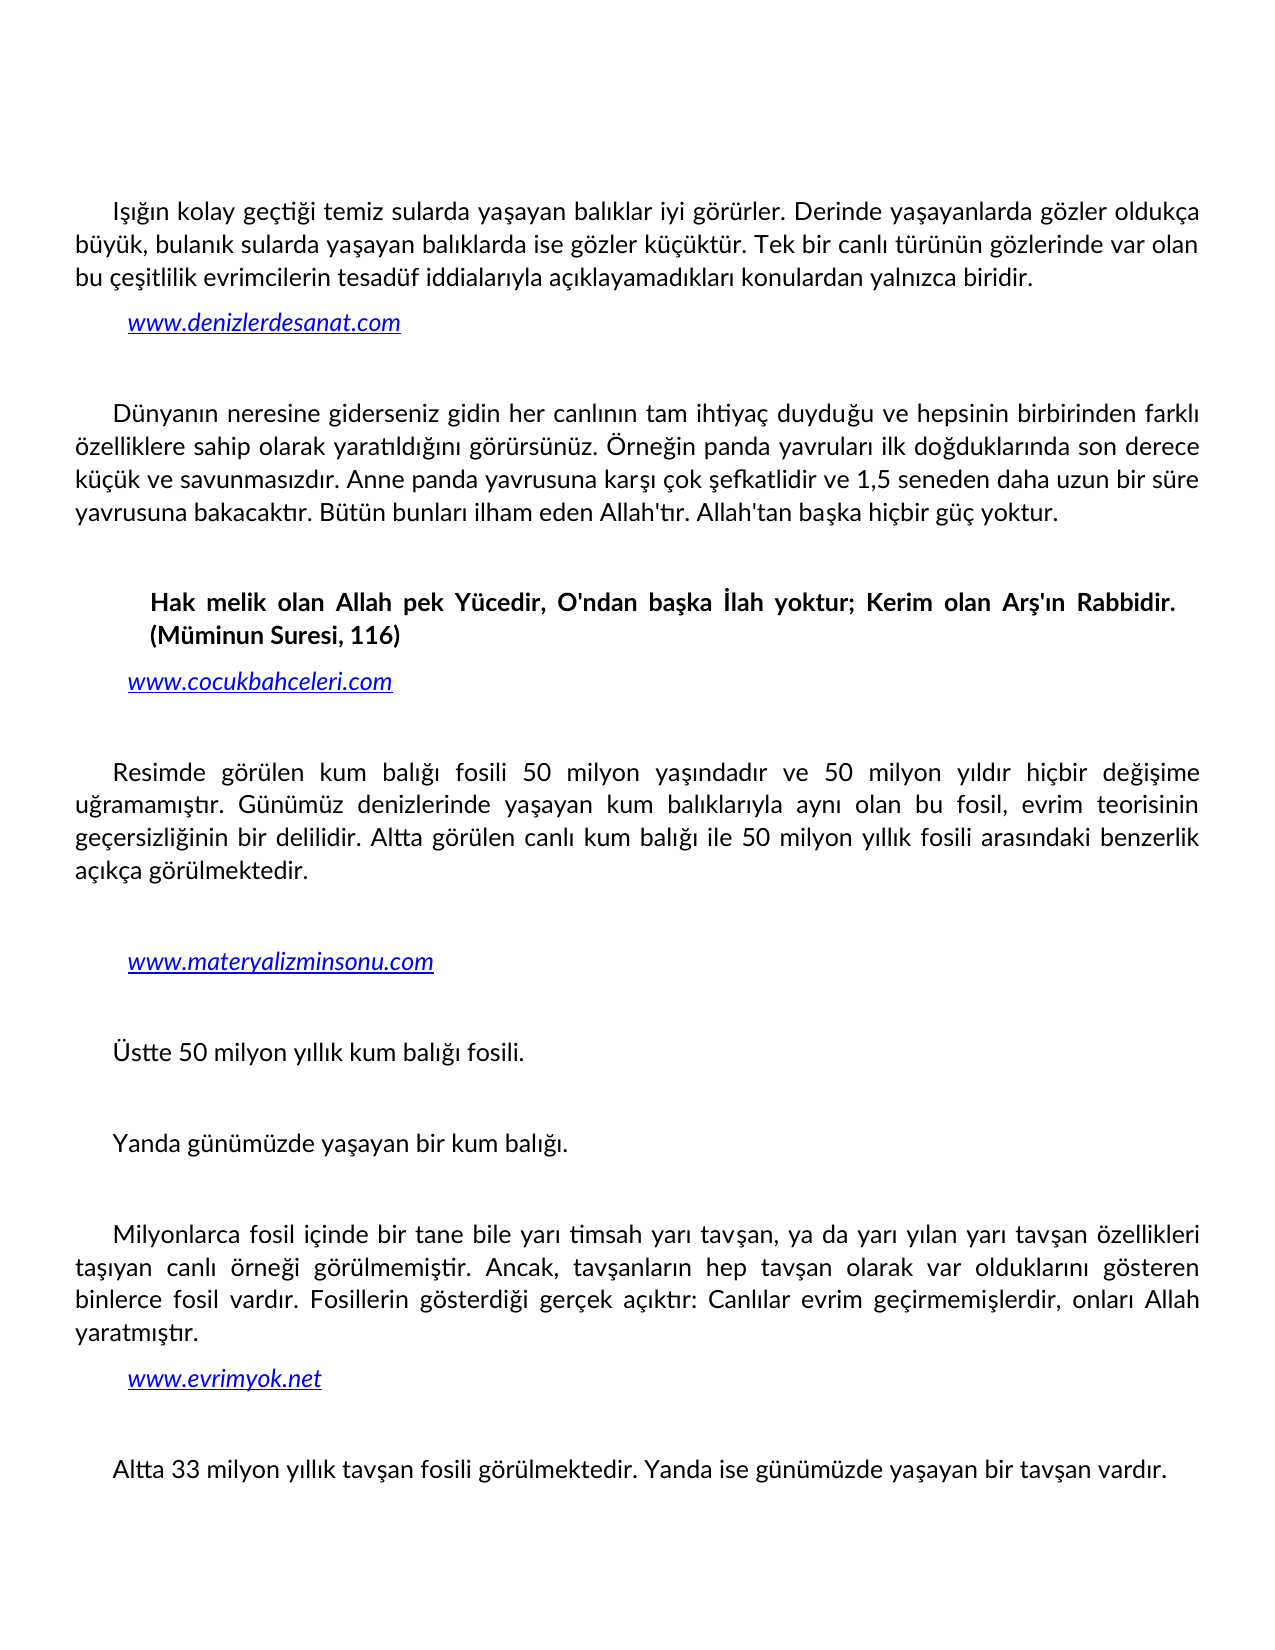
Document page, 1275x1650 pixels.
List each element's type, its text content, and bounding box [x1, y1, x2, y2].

text Yanda günümüzde yaşayan bir kum balığı. [75, 1127, 1200, 1157]
text Dünyanın neresine giderseniz gidin her canlının tam ihtiyaç duyduğu ve hepsinin birbirinden farklı özelliklere sahip olarak yaratıldığını görürsünüz. Örneğin panda yavruları ilk doğduklarında son derece küçük ve savunmasızdır. Anne panda yavrusuna karşı çok şefkatlidir ve 1,5 seneden daha uzun bir süre yavrusuna bakacaktır. Bütün bunları ilham eden Allah'tır. Allah'tan başka hiçbir güç yoktur. [75, 397, 1200, 526]
text www.evrimyok.net [127, 1362, 1177, 1392]
text Üstte 50 milyon yıllık kum balığı fosili. [75, 1037, 1200, 1067]
text Milyonlarca fosil içinde bir tane bile yarı timsah yarı tavşan, ya da yarı yılan yarı tavşan özellikleri taşıyan canlı örneği görülmemiştir. Ancak, tavşanların hep tavşan olarak var olduklarını gösteren binlerce fosil vardır. Fosillerin gösterdiği gerçek açıktır: Canlılar evrim geçirmemişlerdir, onları Allah yaratmıştır. [75, 1218, 1200, 1347]
text Resimde görülen kum balığı fosili 50 milyon yaşındadır ve 50 milyon yıldır hiçbir değişime uğramamıştır. Günümüz denizlerinde yaşayan kum balıklarıyla aynı olan bu fosil, evrim teorisinin geçersizliğinin bir delilidir. Altta görülen canlı kum balığı ile 50 milyon yıllık fosili arasındaki benzerlik açıkça görülmektedir. [75, 756, 1200, 885]
text Işığın kolay geçtiği temiz sularda yaşayan balıklar iyi görürler. Derinde yaşayanlarda gözler oldukça büyük, bulanık sularda yaşayan balıklarda ise gözler küçüktür. Tek bir canlı türünün gözlerinde var olan bu çeşitlilik evrimcilerin tesadüf iddialarıyla açıklayamadıkları konulardan yalnızca biridir. [75, 195, 1200, 291]
text www.cocukbahceleri.com [127, 665, 1177, 695]
text www.denizlerdesanat.com [127, 307, 1177, 337]
text Altta 33 milyon yıllık tavşan fosili görülmektedir. Yanda ise günümüzde yaşayan bir tavşan vardır. [75, 1453, 1200, 1483]
text www.materyalizminsonu.com [127, 946, 1177, 976]
text Hak melik olan Allah pek Yücedir, O'ndan başka İlah yoktur; Kerim olan Arş'ın Rabbidir. (Müminun Suresi, 116) [150, 587, 1178, 650]
